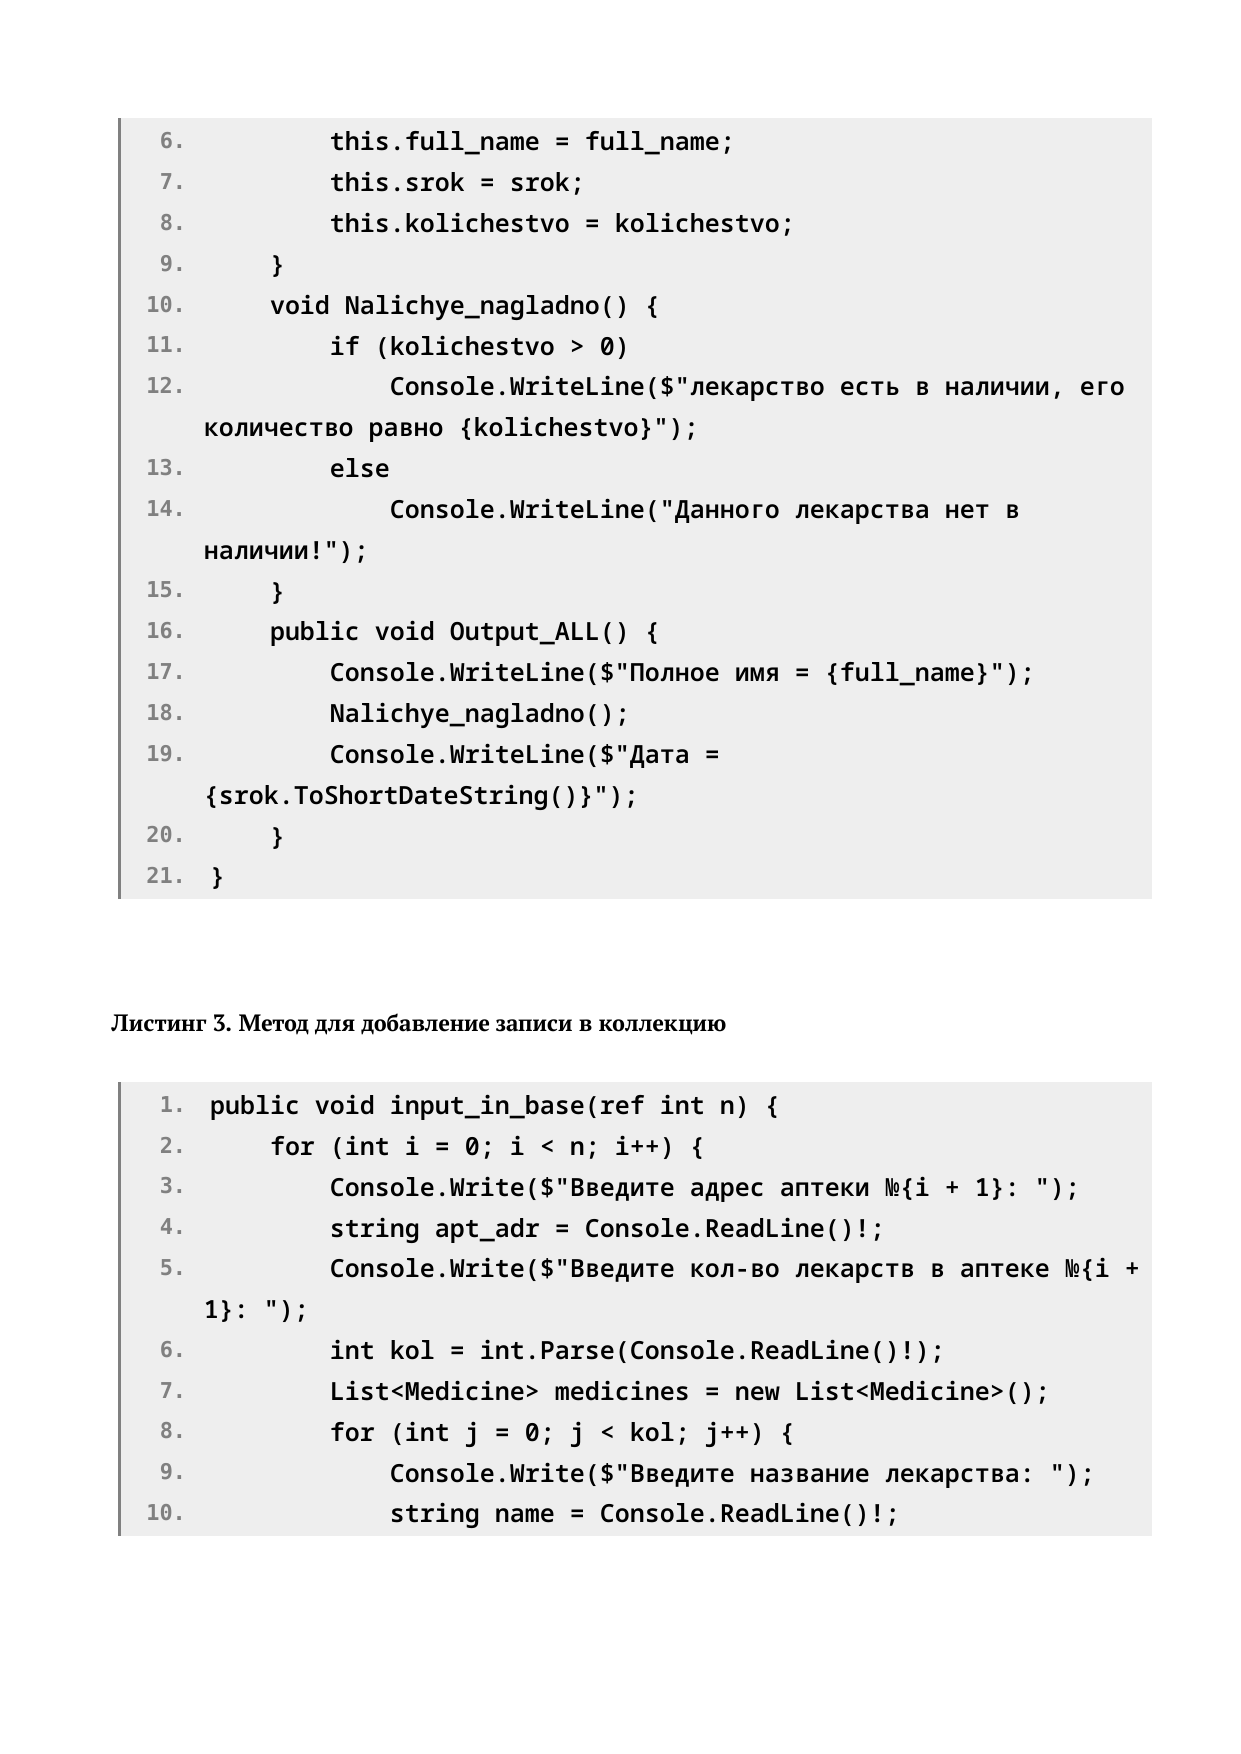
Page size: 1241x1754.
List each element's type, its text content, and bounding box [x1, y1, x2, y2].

list } [121, 853, 1152, 899]
text Листинг 3. Метод для добавление записи в коллекцию [110, 1008, 1153, 1036]
list Console.WriteLine($"лекарство есть в наличии, его количество равно {kolichestvo}"); [121, 363, 1152, 444]
list Console.Write($"Введите название лекарства: "); [121, 1449, 1152, 1489]
list Console.WriteLine("Данного лекарства нет в наличии!"); [121, 486, 1152, 566]
list List<Medicine> medicines = new List<Medicine>(); [121, 1368, 1152, 1408]
list this.full_name = full_name; [121, 118, 1152, 158]
list public void Output_ALL() { [121, 608, 1152, 648]
list this.srok = srok; [121, 159, 1152, 199]
list string apt_adr = Console.ReadLine()!; [121, 1204, 1152, 1244]
list Console.WriteLine($"Полное имя = {full_name}"); [121, 649, 1152, 689]
list Console.Write($"Введите адрес аптеки №{i + 1}: "); [121, 1163, 1152, 1203]
list this.kolichestvo = kolichestvo; [121, 200, 1152, 240]
list } [121, 241, 1152, 281]
list public void input_in_base(ref int n) { [121, 1082, 1152, 1122]
list } [121, 812, 1152, 852]
list for (int j = 0; j < kol; j++) { [121, 1408, 1152, 1448]
list Console.WriteLine($"Дата = {srok.ToShortDateString()}"); [121, 731, 1152, 811]
list } [121, 567, 1152, 607]
list if (kolichestvo > 0) [121, 322, 1152, 362]
list Console.Write($"Введите кол-во лекарств в аптеке №{i + 1}: "); [121, 1245, 1152, 1326]
list void Nalichye_nagladno() { [121, 281, 1152, 321]
list else [121, 445, 1152, 485]
list Nalichye_nagladno(); [121, 690, 1152, 730]
list for (int i = 0; i < n; i++) { [121, 1123, 1152, 1163]
list string name = Console.ReadLine()!; [121, 1490, 1152, 1536]
list int kol = int.Parse(Console.ReadLine()!); [121, 1327, 1152, 1367]
